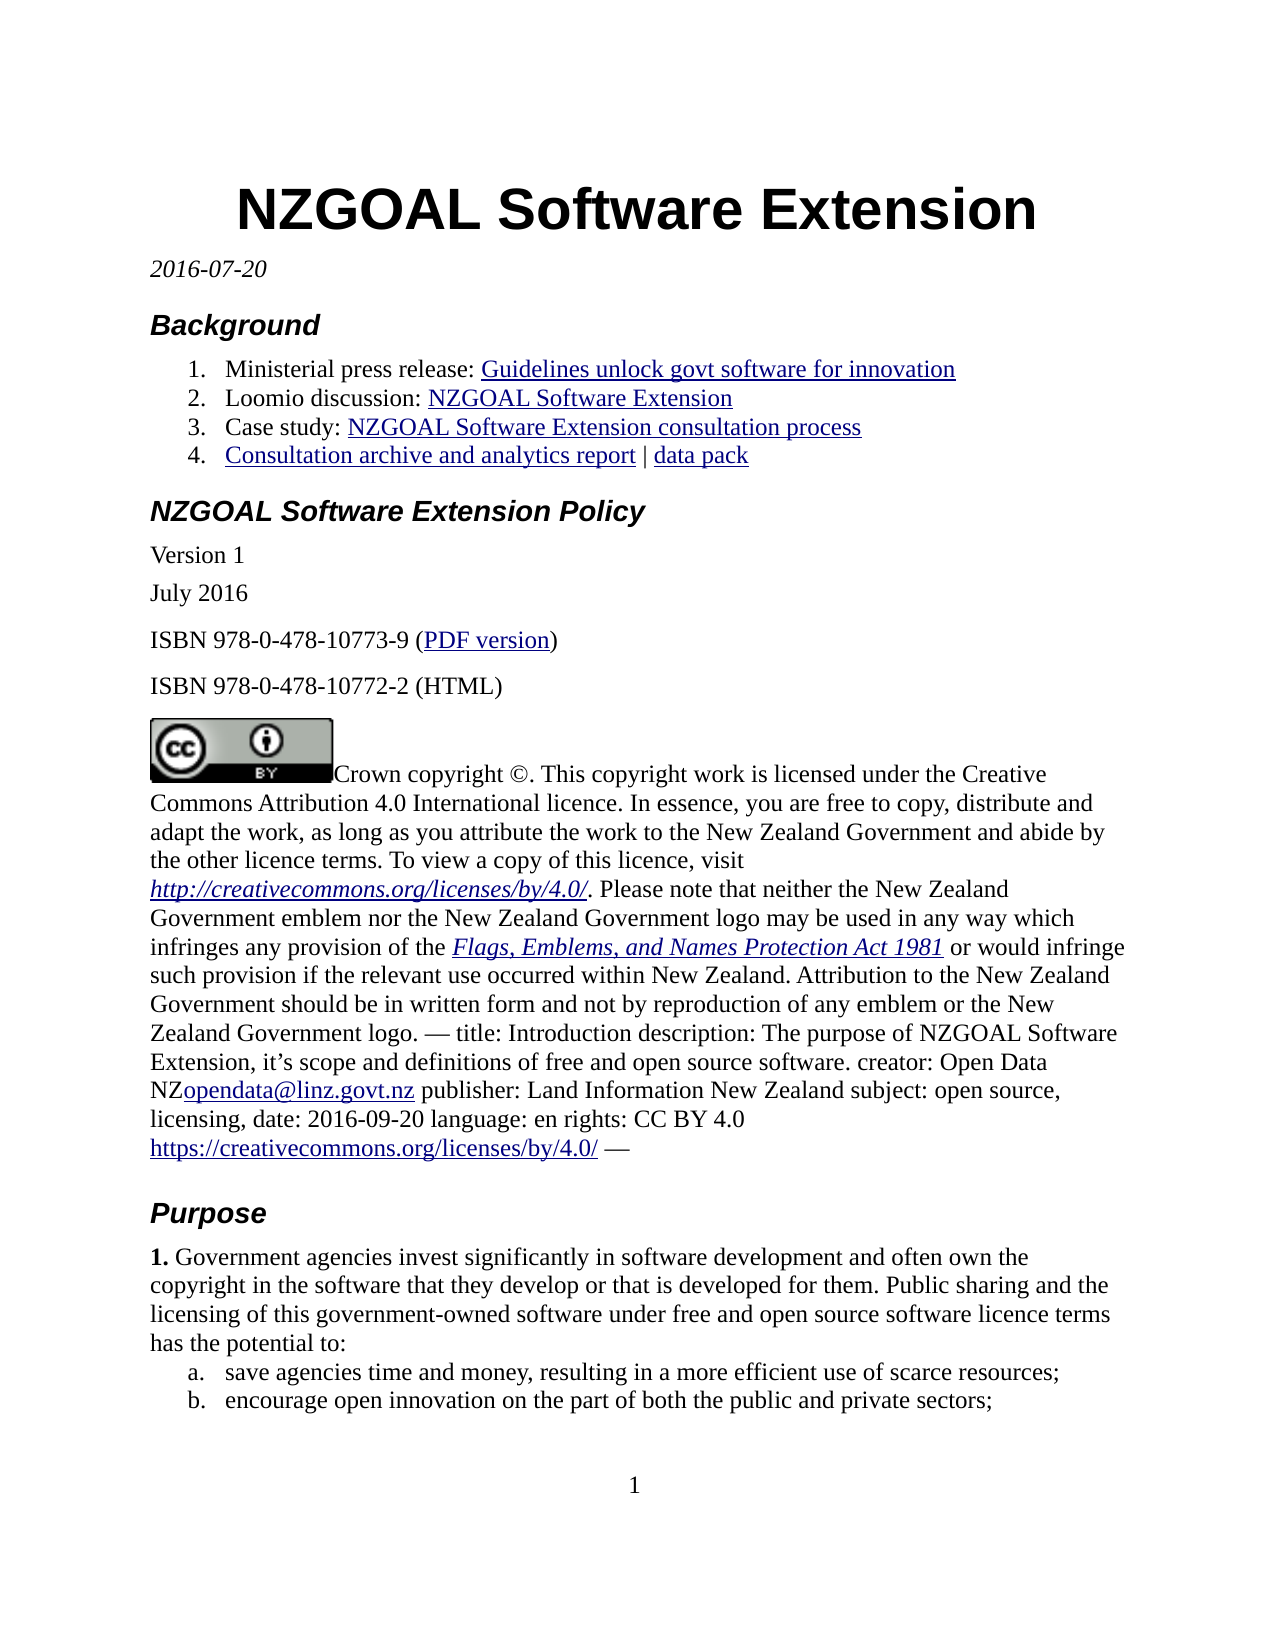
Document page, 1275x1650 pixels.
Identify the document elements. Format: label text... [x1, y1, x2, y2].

list Ministerial press release: Guidelines unlock govt software for innovation [187, 354, 1125, 383]
list Case study: NZGOAL Software Extension consultation process [187, 412, 1125, 441]
text ISBN 978-0-478-10772-2 (HTML) [150, 671, 1125, 700]
list Consultation archive and analytics report | data pack [187, 441, 1125, 469]
picture [150, 718, 334, 783]
list encourage open innovation on the part of both the public and private sectors; [187, 1386, 1125, 1414]
text Version 1 [150, 540, 1125, 569]
title NZGOAL Software Extension [150, 175, 1125, 242]
list save agencies time and money, resulting in a more efficient use of scarce resources; [187, 1357, 1125, 1386]
subtitle NZGOAL Software Extension Policy [150, 494, 1125, 528]
subtitle Purpose [150, 1196, 1125, 1229]
list Loomio discussion: NZGOAL Software Extension [187, 383, 1125, 412]
subtitle Background [150, 308, 1125, 342]
text 1. Government agencies invest significantly in software development and often own the copyright in the software that they develop or that is developed for them. Public sharing and the licensing of this government-owned software under free and open source software licence terms has the potential to: [150, 1242, 1125, 1357]
text July 2016 [150, 578, 1125, 607]
text ISBN 978-0-478-10773-9 (PDF version) [150, 625, 1125, 653]
text Crown copyright ©. This copyright work is licensed under the Creative Commons Attribution 4.0 International licence. In essence, you are free to copy, distribute and adapt the work, as long as you attribute the work to the New Zealand Government and abide by the other licence terms. To view a copy of this licence, visit http://creativecommons.org/licenses/by/4.0/. Please note that neither the New Zealand Government emblem nor the New Zealand Government logo may be used in any way which infringes any provision of the Flags, Emblems, and Names Protection Act 1981 or would infringe such provision if the relevant use occurred within New Zealand. Attribution to the New Zealand Government should be in written form and not by reproduction of any emblem or the New Zealand Government logo. — title: Introduction description: The purpose of NZGOAL Software Extension, it’s scope and definitions of free and open source software. creator: Open Data NZopendata@linz.govt.nz publisher: Land Information New Zealand subject: open source, licensing, date: 2016-09-20 language: en rights: CC BY 4.0 https://creativecommons.org/licenses/by/4.0/ — [150, 718, 1125, 1162]
text 2016-07-20 [150, 254, 1125, 283]
